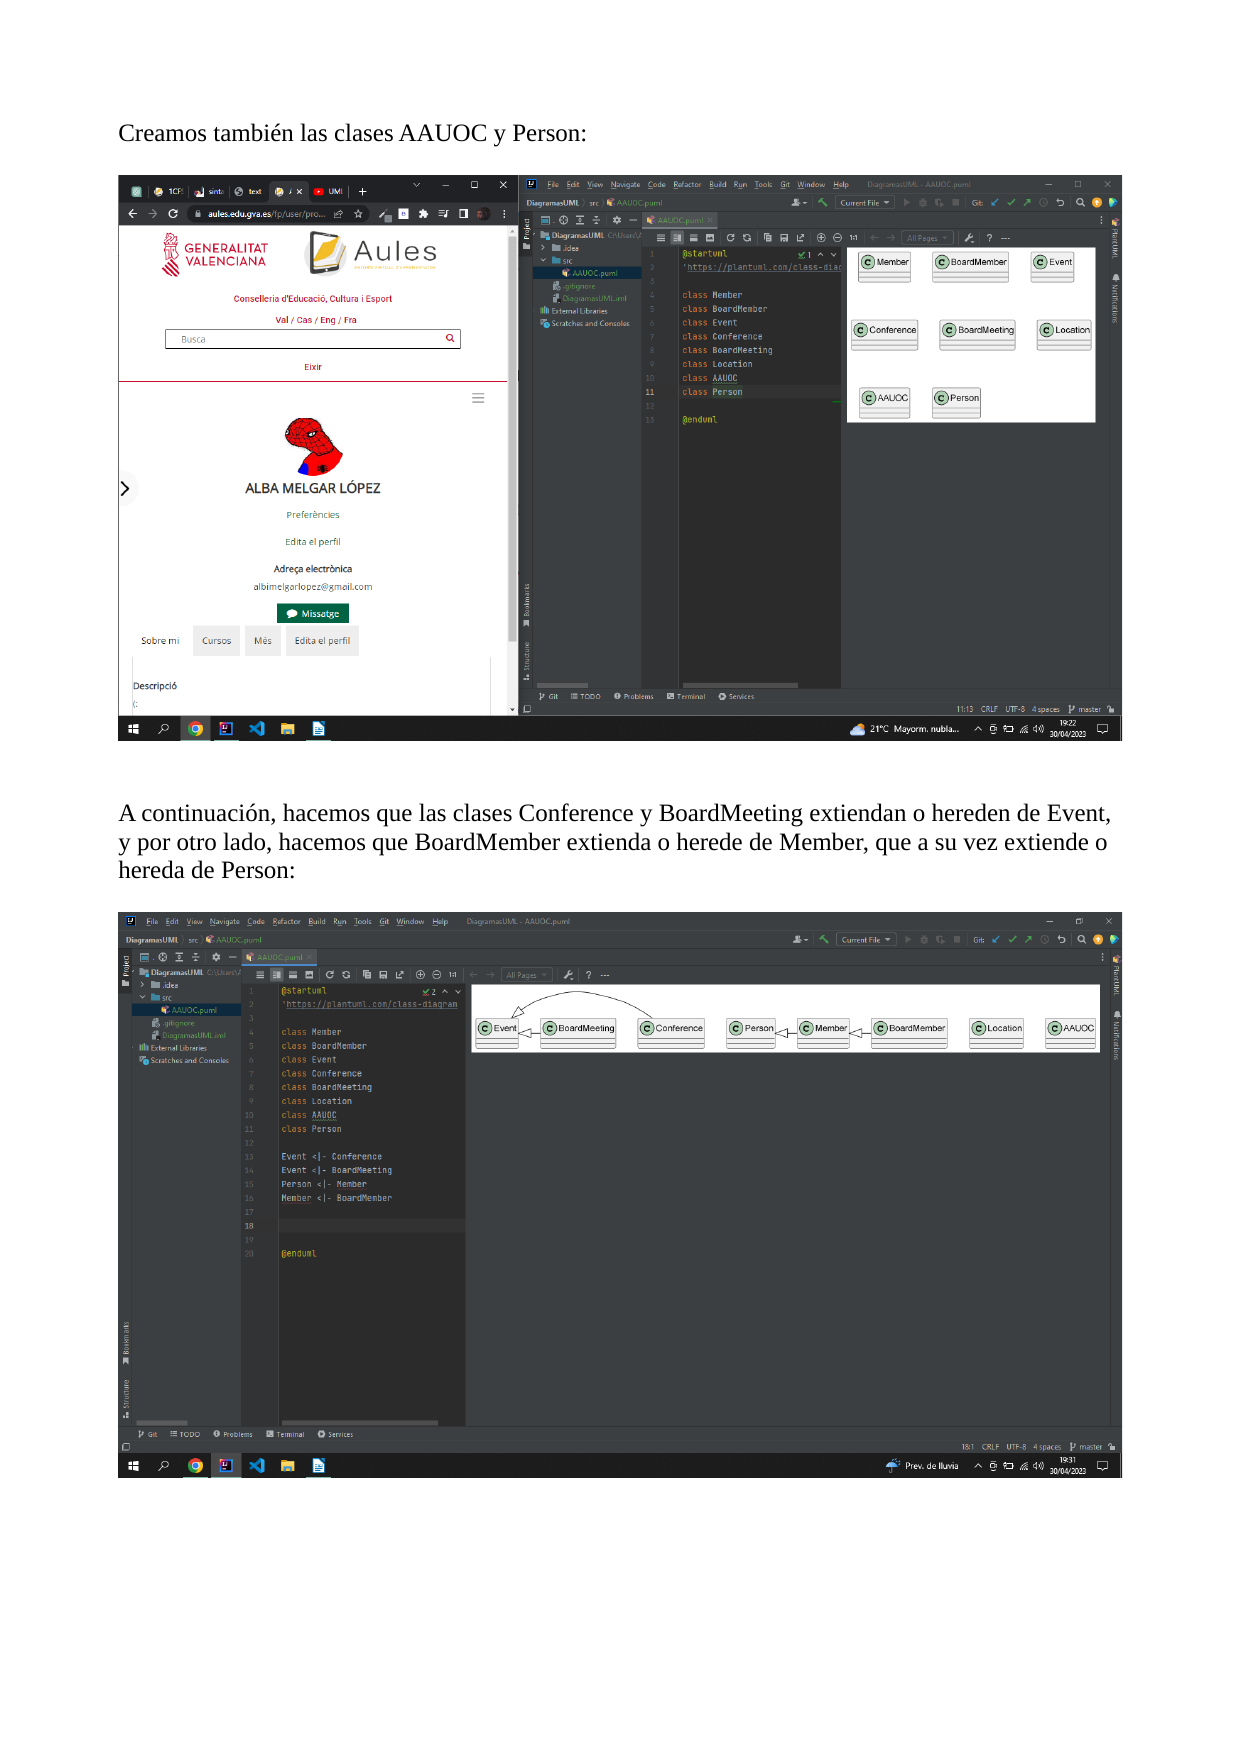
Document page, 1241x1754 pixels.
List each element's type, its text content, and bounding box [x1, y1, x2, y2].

text A continuación, hacemos que las clases Conference y BoardMeeting extiendan o hereden de Event, y por otro lado, hacemos que BoardMember extienda o herede de Member, que a su vez extiende o hereda de Person: [118, 798, 1122, 884]
picture [118, 912, 1123, 1478]
text Creamos también las clases AAUOC y Person: [118, 118, 1122, 147]
picture [118, 175, 1123, 741]
